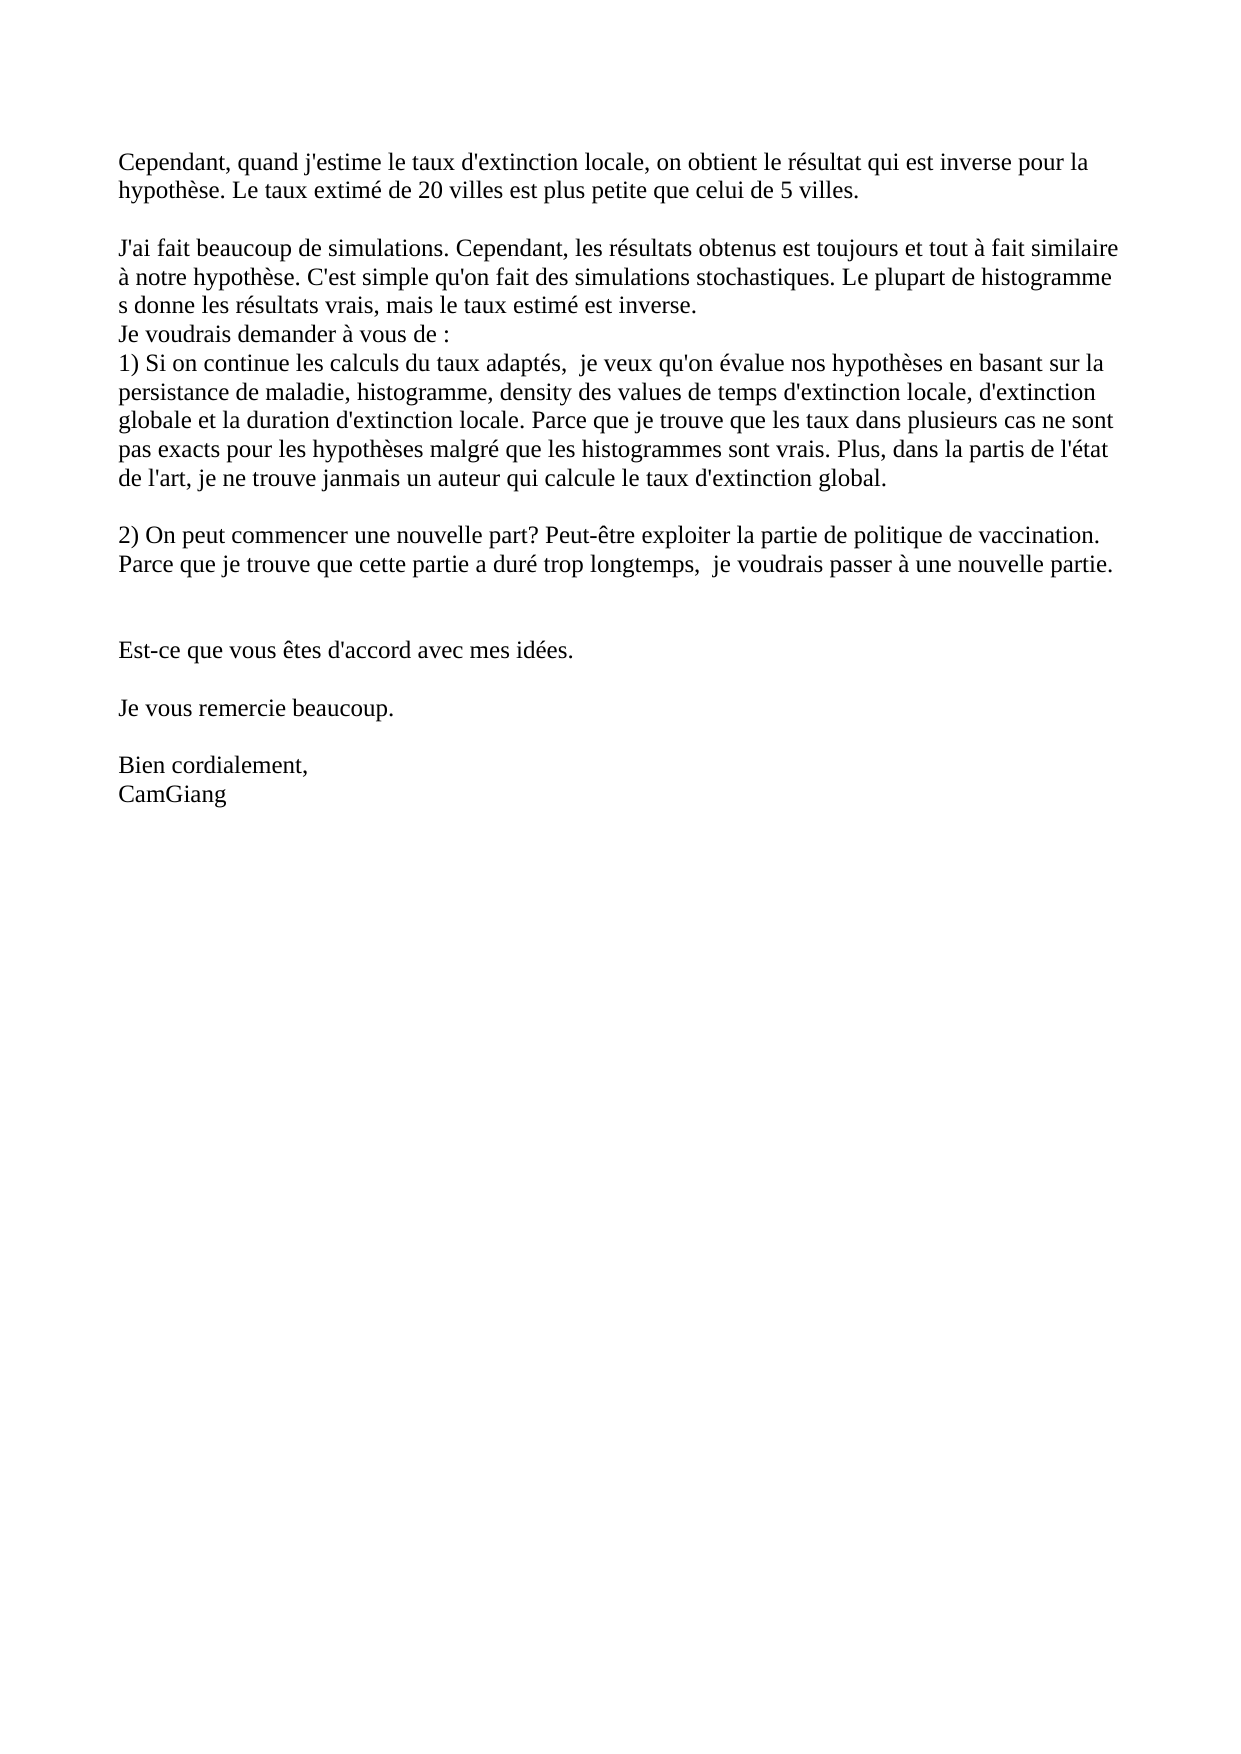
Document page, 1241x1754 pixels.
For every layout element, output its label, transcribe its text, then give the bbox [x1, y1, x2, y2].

text Est-ce que vous êtes d'accord avec mes idées. [118, 636, 1122, 664]
text Cependant, quand j'estime le taux d'extinction locale, on obtient le résultat qui est inverse pour la hypothèse. Le taux extimé de 20 villes est plus petite que celui de 5 villes. [118, 147, 1122, 204]
text 1) Si on continue les calculs du taux adaptés, je veux qu'on évalue nos hypothèses en basant sur la persistance de maladie, histogramme, density des values de temps d'extinction locale, d'extinction globale et la duration d'extinction locale. Parce que je trouve que les taux dans plusieurs cas ne sont pas exacts pour les hypothèses malgré que les histogrammes sont vrais. Plus, dans la partis de l'état de l'art, je ne trouve janmais un auteur qui calcule le taux d'extinction global. [118, 348, 1122, 492]
text CamGiang [118, 779, 1122, 808]
text Je voudrais demander à vous de : [118, 319, 1122, 348]
text J'ai fait beaucoup de simulations. Cependant, les résultats obtenus est toujours et tout à fait similaire à notre hypothèse. C'est simple qu'on fait des simulations stochastiques. Le plupart de histogramme s donne les résultats vrais, mais le taux estimé est inverse. [118, 233, 1122, 319]
text 2) On peut commencer une nouvelle part? Peut-être exploiter la partie de politique de vaccination. Parce que je trouve que cette partie a duré trop longtemps, je voudrais passer à une nouvelle partie. [118, 521, 1122, 578]
text Bien cordialement, [118, 751, 1122, 779]
text Je vous remercie beaucoup. [118, 693, 1122, 722]
